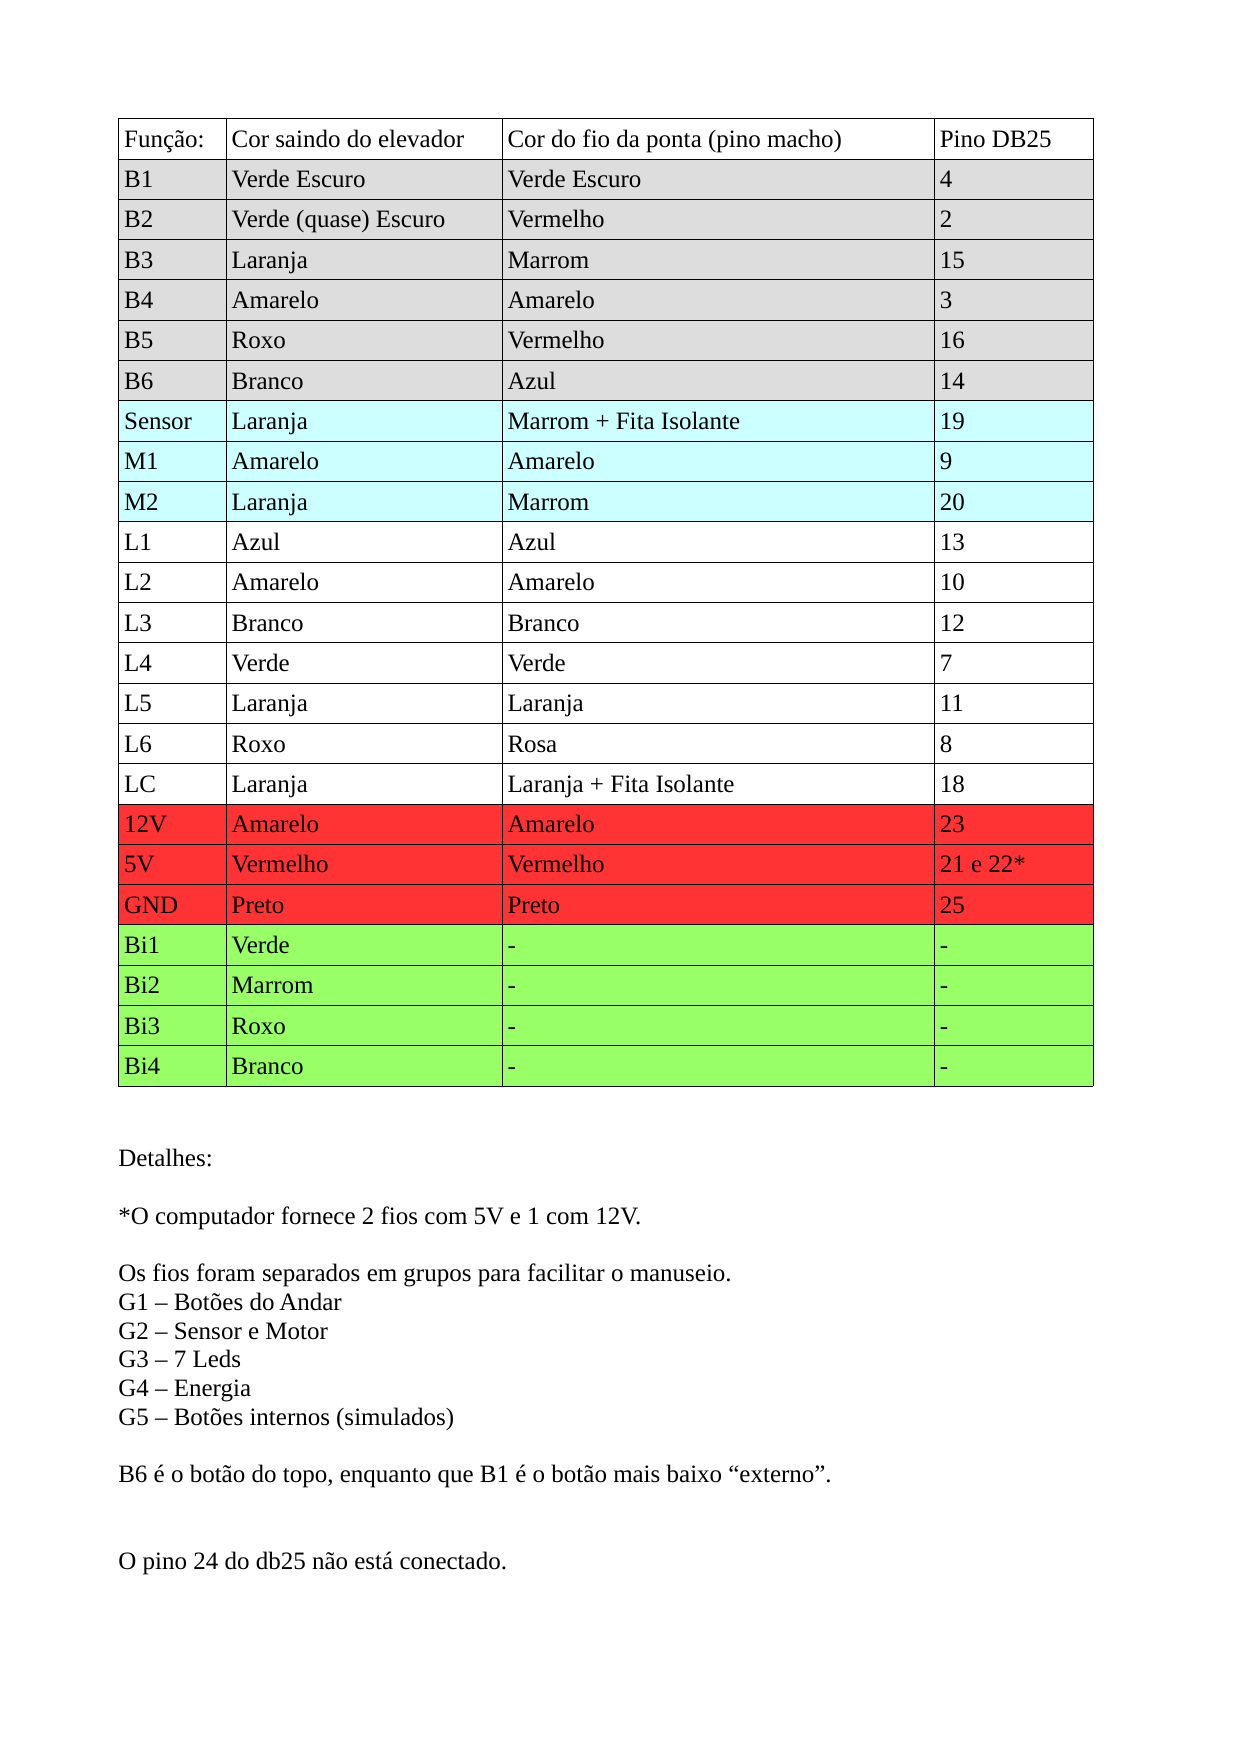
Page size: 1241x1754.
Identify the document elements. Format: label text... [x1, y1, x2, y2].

text Detalhes: [118, 1143, 1122, 1172]
table_cell Branco [227, 361, 502, 400]
table_cell 5V [119, 845, 226, 884]
table_cell Bi4 [119, 1046, 226, 1086]
table_cell - [935, 1046, 1093, 1086]
table_cell 2 [935, 200, 1093, 239]
table_cell L5 [119, 684, 226, 723]
table_cell Bi2 [119, 966, 226, 1005]
table_cell B6 [119, 361, 226, 400]
table_cell 21 e 22* [935, 845, 1093, 884]
table_cell Marrom [503, 240, 934, 279]
table_cell Preto [227, 885, 502, 924]
table_cell Laranja [227, 684, 502, 723]
table_cell Marrom [503, 482, 934, 521]
text G1 – Botões do Andar [118, 1287, 1122, 1316]
table_cell B4 [119, 280, 226, 320]
table_cell 12 [935, 603, 1093, 642]
table_cell Verde [227, 643, 502, 682]
table_cell Verde Escuro [503, 160, 934, 199]
table_cell 3 [935, 280, 1093, 320]
table_header Cor saindo do elevador [227, 119, 502, 158]
table_cell B2 [119, 200, 226, 239]
table_cell L1 [119, 522, 226, 562]
table_cell - [935, 966, 1093, 1005]
table_cell Rosa [503, 724, 934, 763]
text G4 – Energia [118, 1373, 1122, 1402]
table_cell M2 [119, 482, 226, 521]
table_cell 23 [935, 805, 1093, 844]
table_cell 18 [935, 764, 1093, 803]
table_cell L2 [119, 563, 226, 602]
table_cell 19 [935, 401, 1093, 441]
table_cell 20 [935, 482, 1093, 521]
table_cell Branco [227, 603, 502, 642]
table_cell Laranja [503, 684, 934, 723]
table_cell B1 [119, 160, 226, 199]
table_cell Laranja [227, 401, 502, 441]
table_cell LC [119, 764, 226, 803]
table_cell 25 [935, 885, 1093, 924]
table_cell 9 [935, 442, 1093, 481]
table_cell - [935, 1006, 1093, 1045]
table_cell Amarelo [227, 563, 502, 602]
table_cell Preto [503, 885, 934, 924]
text B6 é o botão do topo, enquanto que B1 é o botão mais baixo “externo”. [118, 1459, 1122, 1488]
table_cell Verde Escuro [227, 160, 502, 199]
table_cell Vermelho [503, 200, 934, 239]
table_cell Amarelo [227, 280, 502, 320]
text O pino 24 do db25 não está conectado. [118, 1546, 1122, 1574]
table_cell Laranja [227, 764, 502, 803]
table_cell Branco [227, 1046, 502, 1086]
table_cell L4 [119, 643, 226, 682]
table_cell Amarelo [503, 563, 934, 602]
table_cell 4 [935, 160, 1093, 199]
table_cell Branco [503, 603, 934, 642]
table_cell - [503, 1046, 934, 1086]
table_cell 8 [935, 724, 1093, 763]
table_cell 16 [935, 321, 1093, 360]
text Os fios foram separados em grupos para facilitar o manuseio. [118, 1258, 1122, 1287]
table_cell Bi1 [119, 925, 226, 965]
table_cell Azul [503, 522, 934, 562]
table_cell Roxo [227, 1006, 502, 1045]
table_cell B3 [119, 240, 226, 279]
table_cell Amarelo [503, 442, 934, 481]
table_header Pino DB25 [935, 119, 1093, 158]
table_cell Bi3 [119, 1006, 226, 1045]
table_cell Laranja [227, 482, 502, 521]
table_cell Azul [227, 522, 502, 562]
text G5 – Botões internos (simulados) [118, 1402, 1122, 1431]
table_header Função: [119, 119, 226, 158]
table_cell L3 [119, 603, 226, 642]
table_header Cor do fio da ponta (pino macho) [503, 119, 934, 158]
text G2 – Sensor e Motor [118, 1316, 1122, 1344]
table_cell Laranja + Fita Isolante [503, 764, 934, 803]
table_cell 7 [935, 643, 1093, 682]
text *O computador fornece 2 fios com 5V e 1 com 12V. [118, 1201, 1122, 1229]
table_cell 14 [935, 361, 1093, 400]
table_cell 12V [119, 805, 226, 844]
table_cell Sensor [119, 401, 226, 441]
table_cell Vermelho [503, 321, 934, 360]
table_cell Marrom + Fita Isolante [503, 401, 934, 441]
table_cell 13 [935, 522, 1093, 562]
table_cell Amarelo [503, 280, 934, 320]
table_cell Verde (quase) Escuro [227, 200, 502, 239]
table_cell - [503, 1006, 934, 1045]
table_cell Amarelo [503, 805, 934, 844]
table_cell Amarelo [227, 442, 502, 481]
table_cell L6 [119, 724, 226, 763]
table_cell Vermelho [503, 845, 934, 884]
table_cell B5 [119, 321, 226, 360]
table_cell - [503, 925, 934, 965]
table_cell Verde [227, 925, 502, 965]
table_cell Roxo [227, 724, 502, 763]
table_cell Verde [503, 643, 934, 682]
table_cell Marrom [227, 966, 502, 1005]
table_cell Amarelo [227, 805, 502, 844]
table_cell Roxo [227, 321, 502, 360]
table_cell - [935, 925, 1093, 965]
table_cell 11 [935, 684, 1093, 723]
table_cell 15 [935, 240, 1093, 279]
text G3 – 7 Leds [118, 1344, 1122, 1373]
table_cell GND [119, 885, 226, 924]
table_cell Vermelho [227, 845, 502, 884]
table_cell - [503, 966, 934, 1005]
table_cell M1 [119, 442, 226, 481]
table_cell Azul [503, 361, 934, 400]
table_cell Laranja [227, 240, 502, 279]
table_cell 10 [935, 563, 1093, 602]
